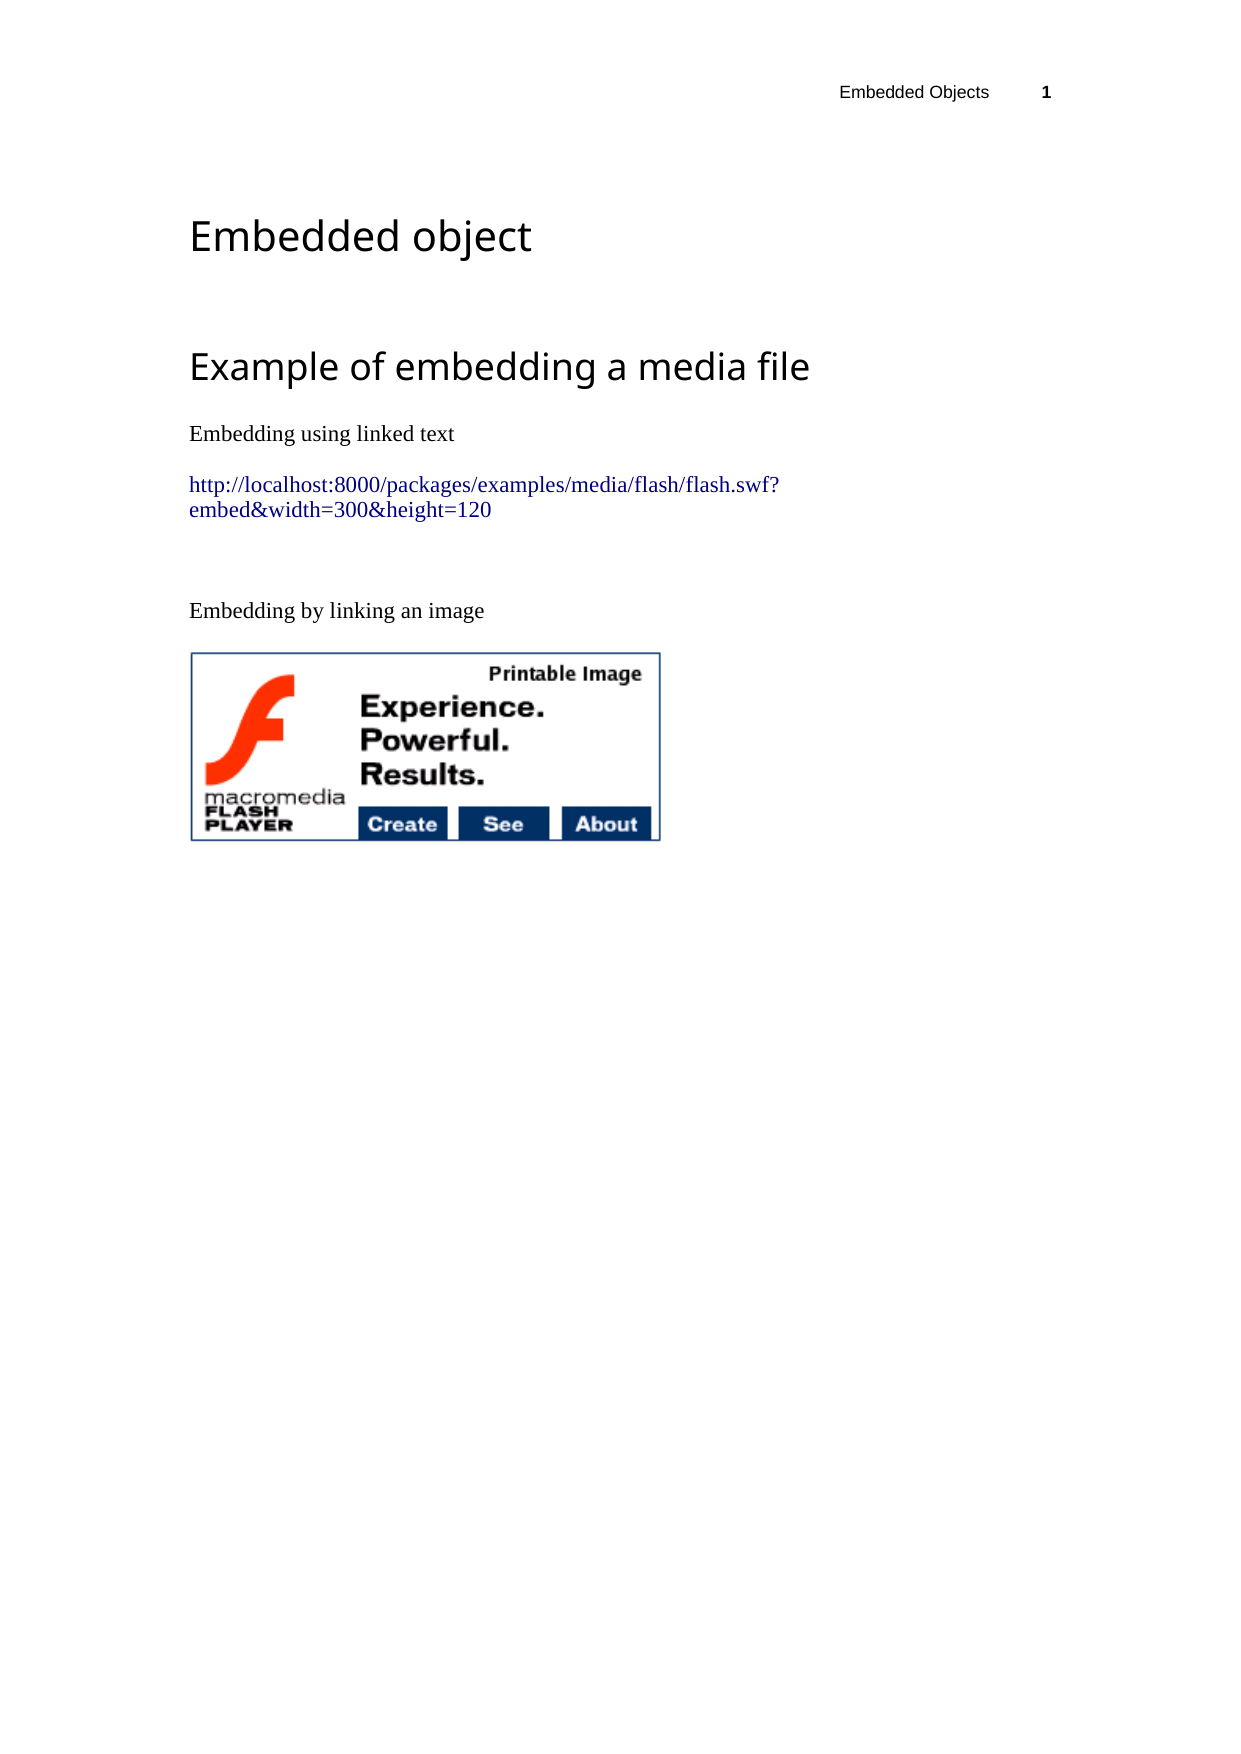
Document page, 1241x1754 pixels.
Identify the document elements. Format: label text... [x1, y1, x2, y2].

text Example of embedding a media file [189, 341, 1051, 392]
text Embedding using linked text [189, 421, 1051, 447]
text Embedding by linking an image [189, 598, 1051, 624]
picture [188, 648, 664, 846]
title Embedded object [189, 207, 1051, 264]
text http://localhost:8000/packages/examples/media/flash/flash.swf?embed&width=300&height=120 [189, 472, 1051, 523]
